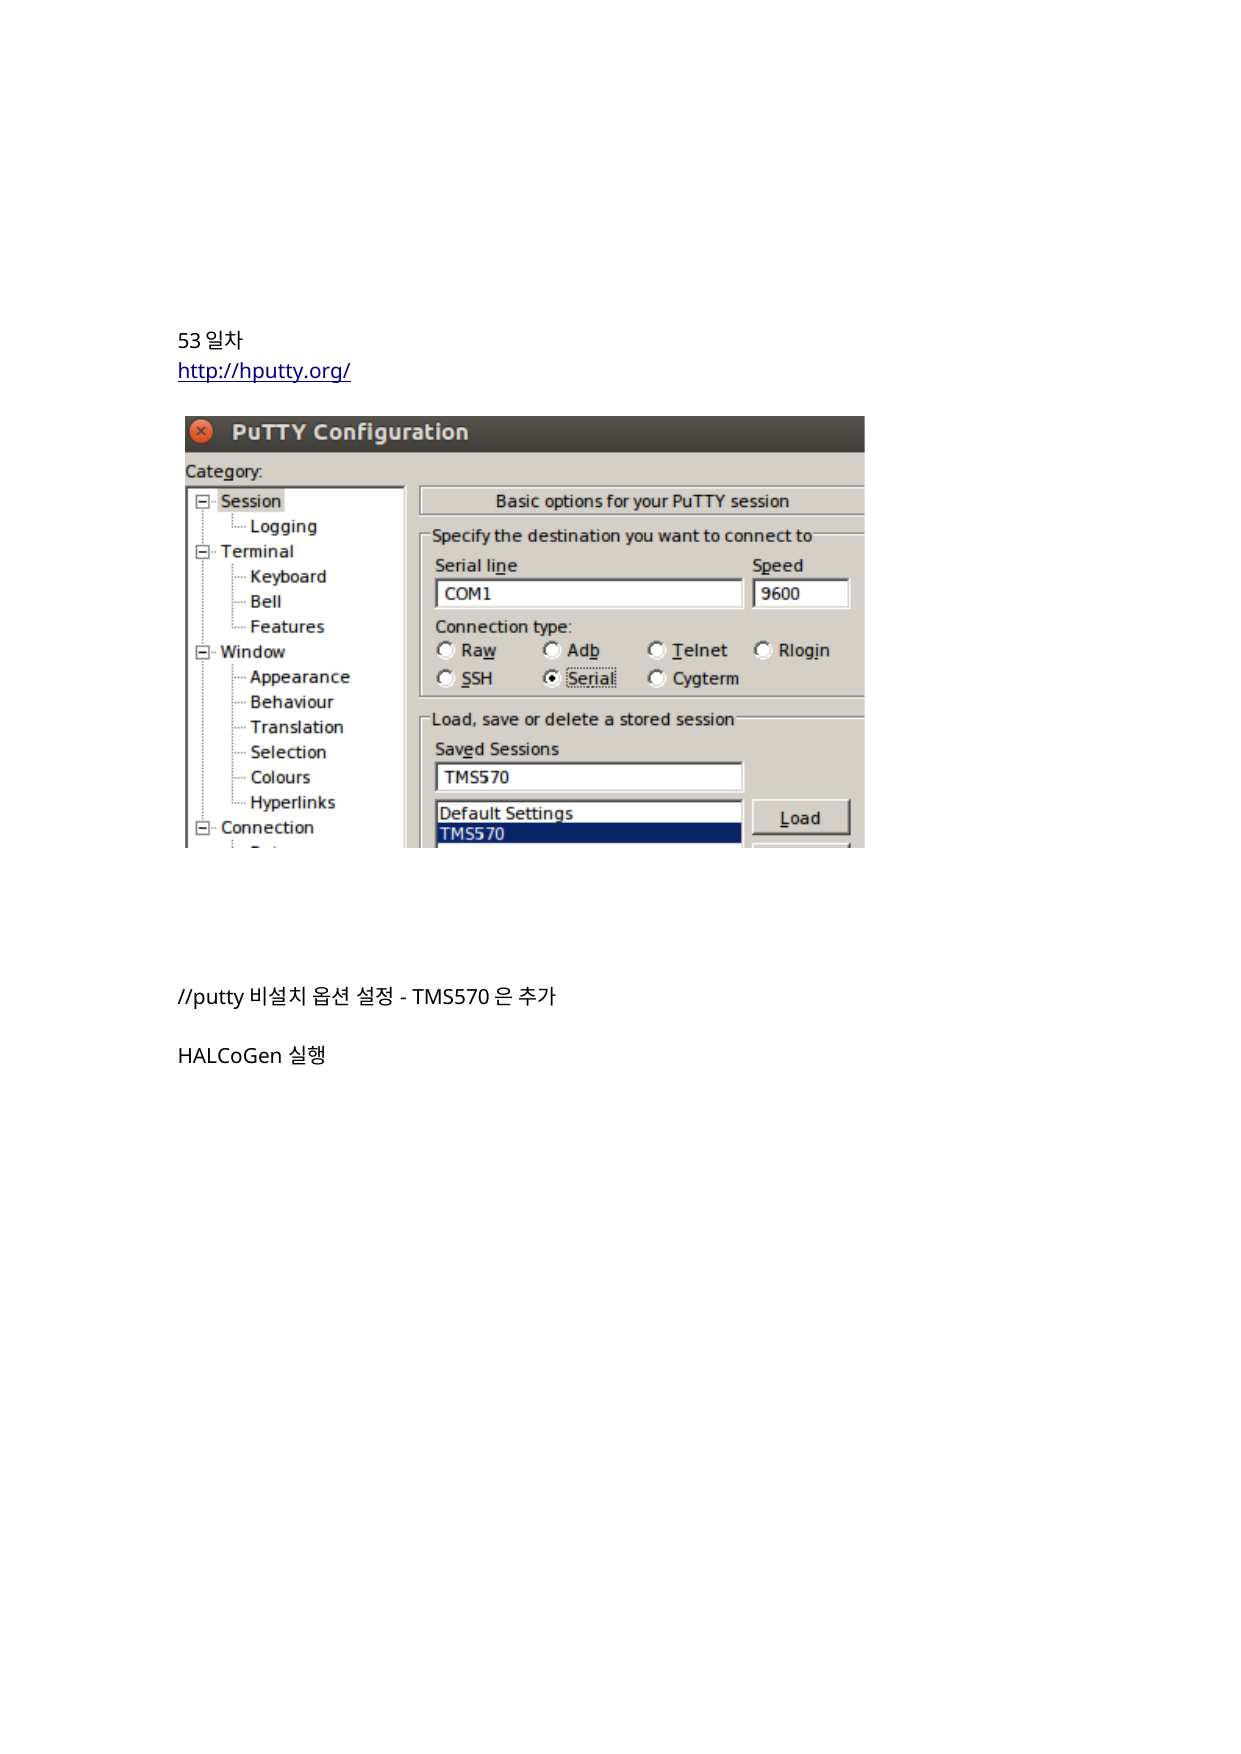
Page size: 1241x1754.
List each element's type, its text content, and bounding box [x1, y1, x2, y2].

picture [185, 416, 865, 848]
text 53일차 [177, 327, 1063, 355]
text //putty 비설치 옵션 설정 - TMS570은 추가 [177, 982, 1063, 1011]
text http://hputty.org/ [177, 356, 1063, 385]
text HALCoGen 실행 [177, 1042, 1063, 1070]
